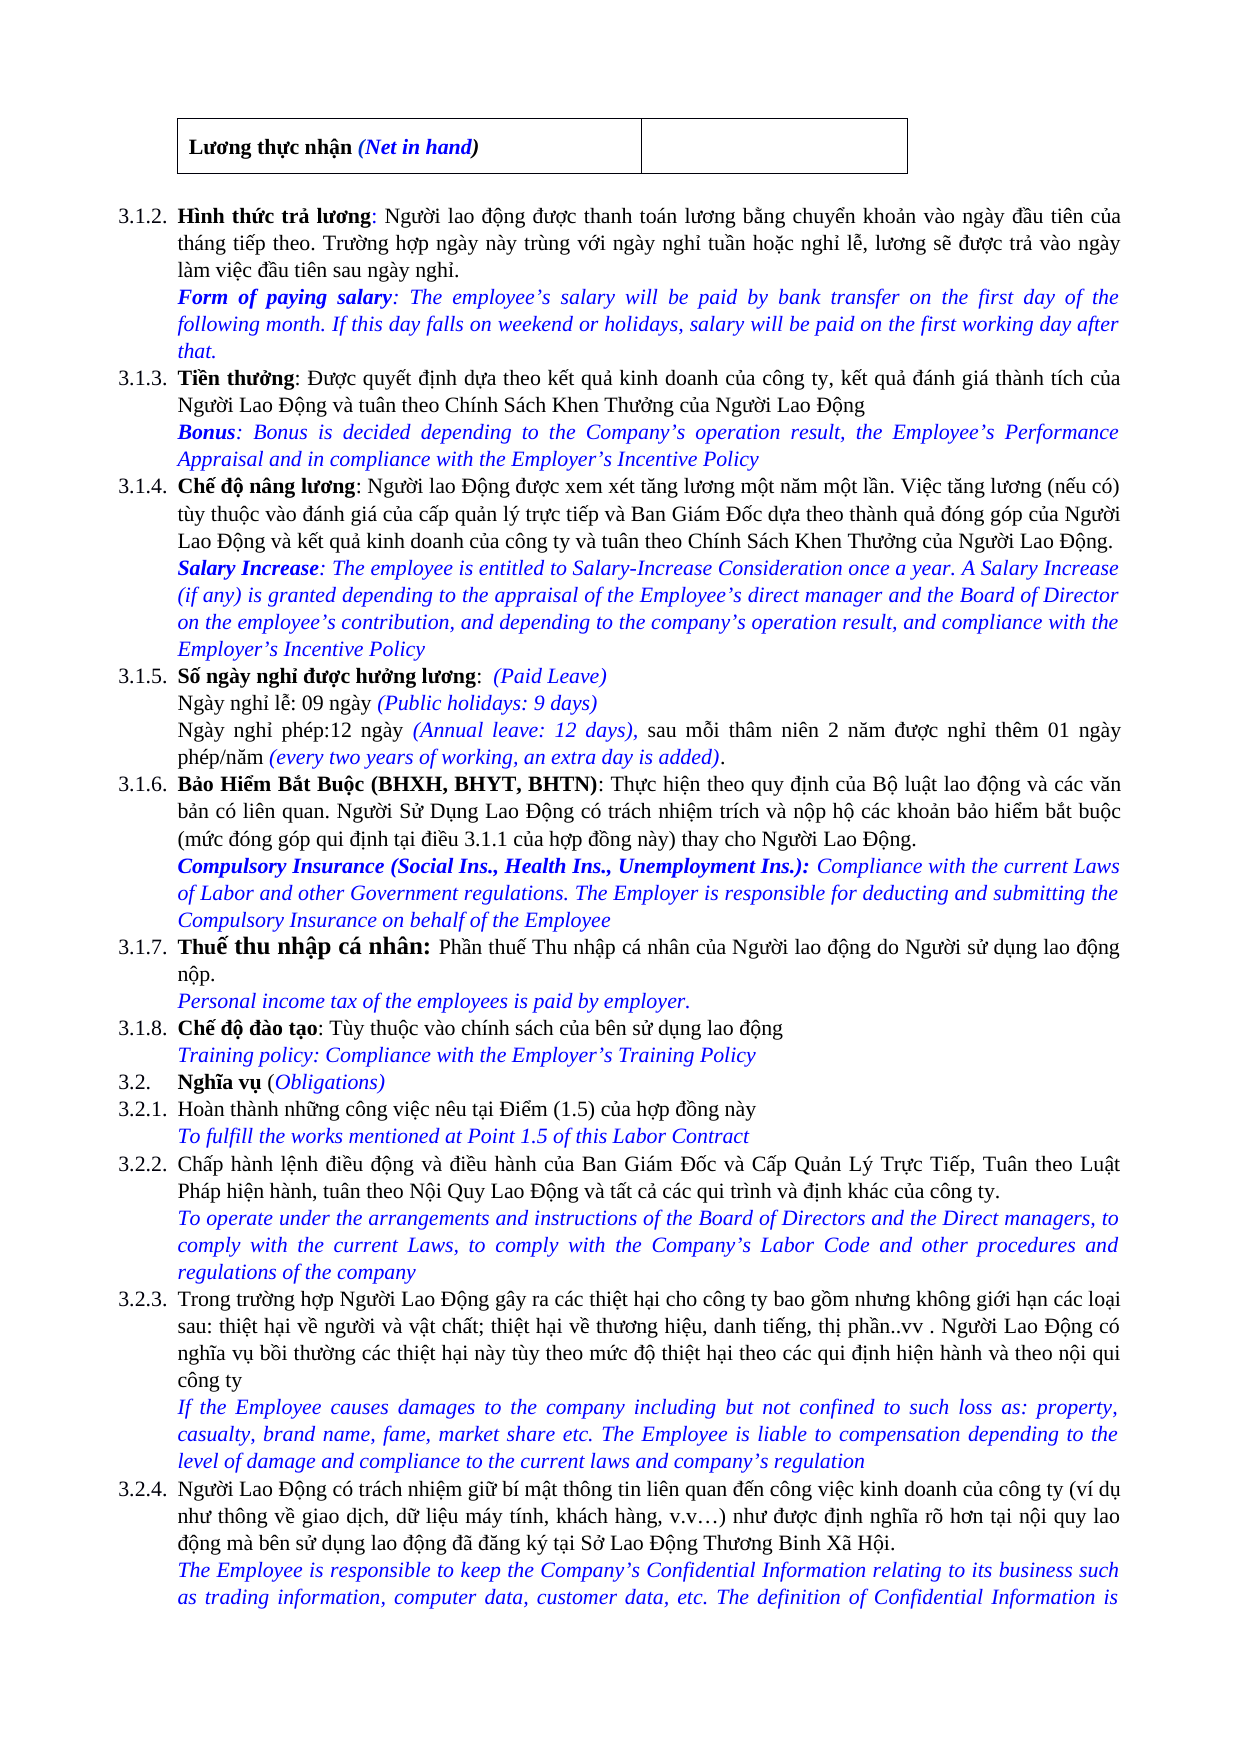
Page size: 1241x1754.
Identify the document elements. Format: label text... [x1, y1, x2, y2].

list The Employee is responsible to keep the Company’s Confidential Information relating to its business such as trading information, computer data, customer data, etc. The definition of Confidential Information is [177, 1556, 1122, 1610]
list Người Lao Động có trách nhiệm giữ bí mật thông tin liên quan đến công việc kinh doanh của công ty (ví dụ như thông về giao dịch, dữ liệu máy tính, khách hàng, v.v…) như được định nghĩa rõ hơn tại nội quy lao động mà bên sử dụng lao động đã đăng ký tại Sở Lao Động Thương Binh Xã Hội. [118, 1474, 1122, 1556]
list Bảo Hiểm Bắt Buộc (BHXH, BHYT, BHTN): Thực hiện theo quy định của Bộ luật lao động và các văn bản có liên quan. Người Sử Dụng Lao Động có trách nhiệm trích và nộp hộ các khoản bảo hiểm bắt buộc (mức đóng góp qui định tại điều 3.1.1 của hợp đồng này) thay cho Người Lao Động. [118, 770, 1122, 851]
list Tiền thưởng: Được quyết định dựa theo kết quả kinh doanh của công ty, kết quả đánh giá thành tích của Người Lao Động và tuân theo Chính Sách Khen Thưởng của Người Lao Động [118, 364, 1122, 418]
list To fulfill the works mentioned at Point 1.5 of this Labor Contract [177, 1122, 1122, 1149]
text Training policy: Compliance with the Employer’s Training Policy [177, 1041, 1122, 1068]
list If the Employee causes damages to the company including but not confined to such loss as: property, casualty, brand name, fame, market share etc. The Employee is liable to compensation depending to the level of damage and compliance to the current laws and company’s regulation [177, 1393, 1122, 1474]
list Số ngày nghỉ được hưởng lương: (Paid Leave) [118, 662, 1122, 689]
text Salary Increase: The employee is entitled to Salary-Increase Consideration once a year. A Salary Increase (if any) is granted depending to the appraisal of the Employee’s direct manager and the Board of Director on the employee’s contribution, and depending to the company’s operation result, and compliance with the Employer’s Incentive Policy [177, 553, 1122, 662]
list Chấp hành lệnh điều động và điều hành của Ban Giám Đốc và Cấp Quản Lý Trực Tiếp, Tuân theo Luật Pháp hiện hành, tuân theo Nội Quy Lao Động và tất cả các qui trình và định khác của công ty. [118, 1149, 1122, 1203]
text Personal income tax of the employees is paid by employer. [177, 987, 1122, 1014]
text Bonus: Bonus is decided depending to the Company’s operation result, the Employee’s Performance Appraisal and in compliance with the Employer’s Incentive Policy [177, 418, 1122, 472]
list Chế độ đào tạo: Tùy thuộc vào chính sách của bên sử dụng lao động [118, 1014, 1122, 1041]
list Thuế thu nhập cá nhân: Phần thuế Thu nhập cá nhân của Người lao động do Người sử dụng lao động nộp. [118, 933, 1122, 987]
text Ngày nghỉ lễ: 09 ngày (Public holidays: 9 days) [97, 689, 1122, 716]
table_cell <formatLang(o.wage, digits=0)> [642, 119, 907, 173]
list Trong trường hợp Người Lao Động gây ra các thiệt hại cho công ty bao gồm nhưng không giới hạn các loại sau: thiệt hại về người và vật chất; thiệt hại về thương hiệu, danh tiếng, thị phần..vv . Người Lao Động có nghĩa vụ bồi thường các thiệt hại này tùy theo mức độ thiệt hại theo các qui định hiện hành và theo nội qui công ty [118, 1285, 1122, 1393]
table_cell [908, 118, 1176, 173]
text Compulsory Insurance (Social Ins., Health Ins., Unemployment Ins.): Compliance with the current Laws of Labor and other Government regulations. The Employer is responsible for deducting and submitting the Compulsory Insurance on behalf of the Employee [177, 851, 1122, 933]
text To operate under the arrangements and instructions of the Board of Directors and the Direct managers, to comply with the current Laws, to comply with the Company’s Labor Code and other procedures and regulations of the company [177, 1203, 1122, 1285]
text Ngày nghỉ phép:12 ngày (Annual leave: 12 days), sau mỗi thâm niên 2 năm được nghỉ thêm 01 ngày phép/năm (every two years of working, an extra day is added). [118, 716, 1122, 770]
list Chế độ nâng lương: Người lao Động được xem xét tăng lương một năm một lần. Việc tăng lương (nếu có) tùy thuộc vào đánh giá của cấp quản lý trực tiếp và Ban Giám Đốc dựa theo thành quả đóng góp của Người Lao Động và kết quả kinh doanh của công ty và tuân theo Chính Sách Khen Thưởng của Người Lao Động. [118, 472, 1122, 553]
text Form of paying salary: The employee’s salary will be paid by bank transfer on the first day of the following month. If this day falls on weekend or holidays, salary will be paid on the first working day after that. [177, 283, 1122, 364]
list Nghĩa vụ (Obligations) [118, 1068, 1122, 1095]
list Hoàn thành những công việc nêu tại Điểm (1.5) của hợp đồng này [118, 1095, 1122, 1122]
list Hình thức trả lương: Người lao động được thanh toán lương bằng chuyển khoản vào ngày đầu tiên của tháng tiếp theo. Trường hợp ngày này trùng với ngày nghỉ tuần hoặc nghỉ lễ, lương sẽ được trả vào ngày làm việc đầu tiên sau ngày nghỉ. [118, 201, 1122, 283]
table_cell Lương thực nhận (Net in hand) [178, 119, 641, 173]
